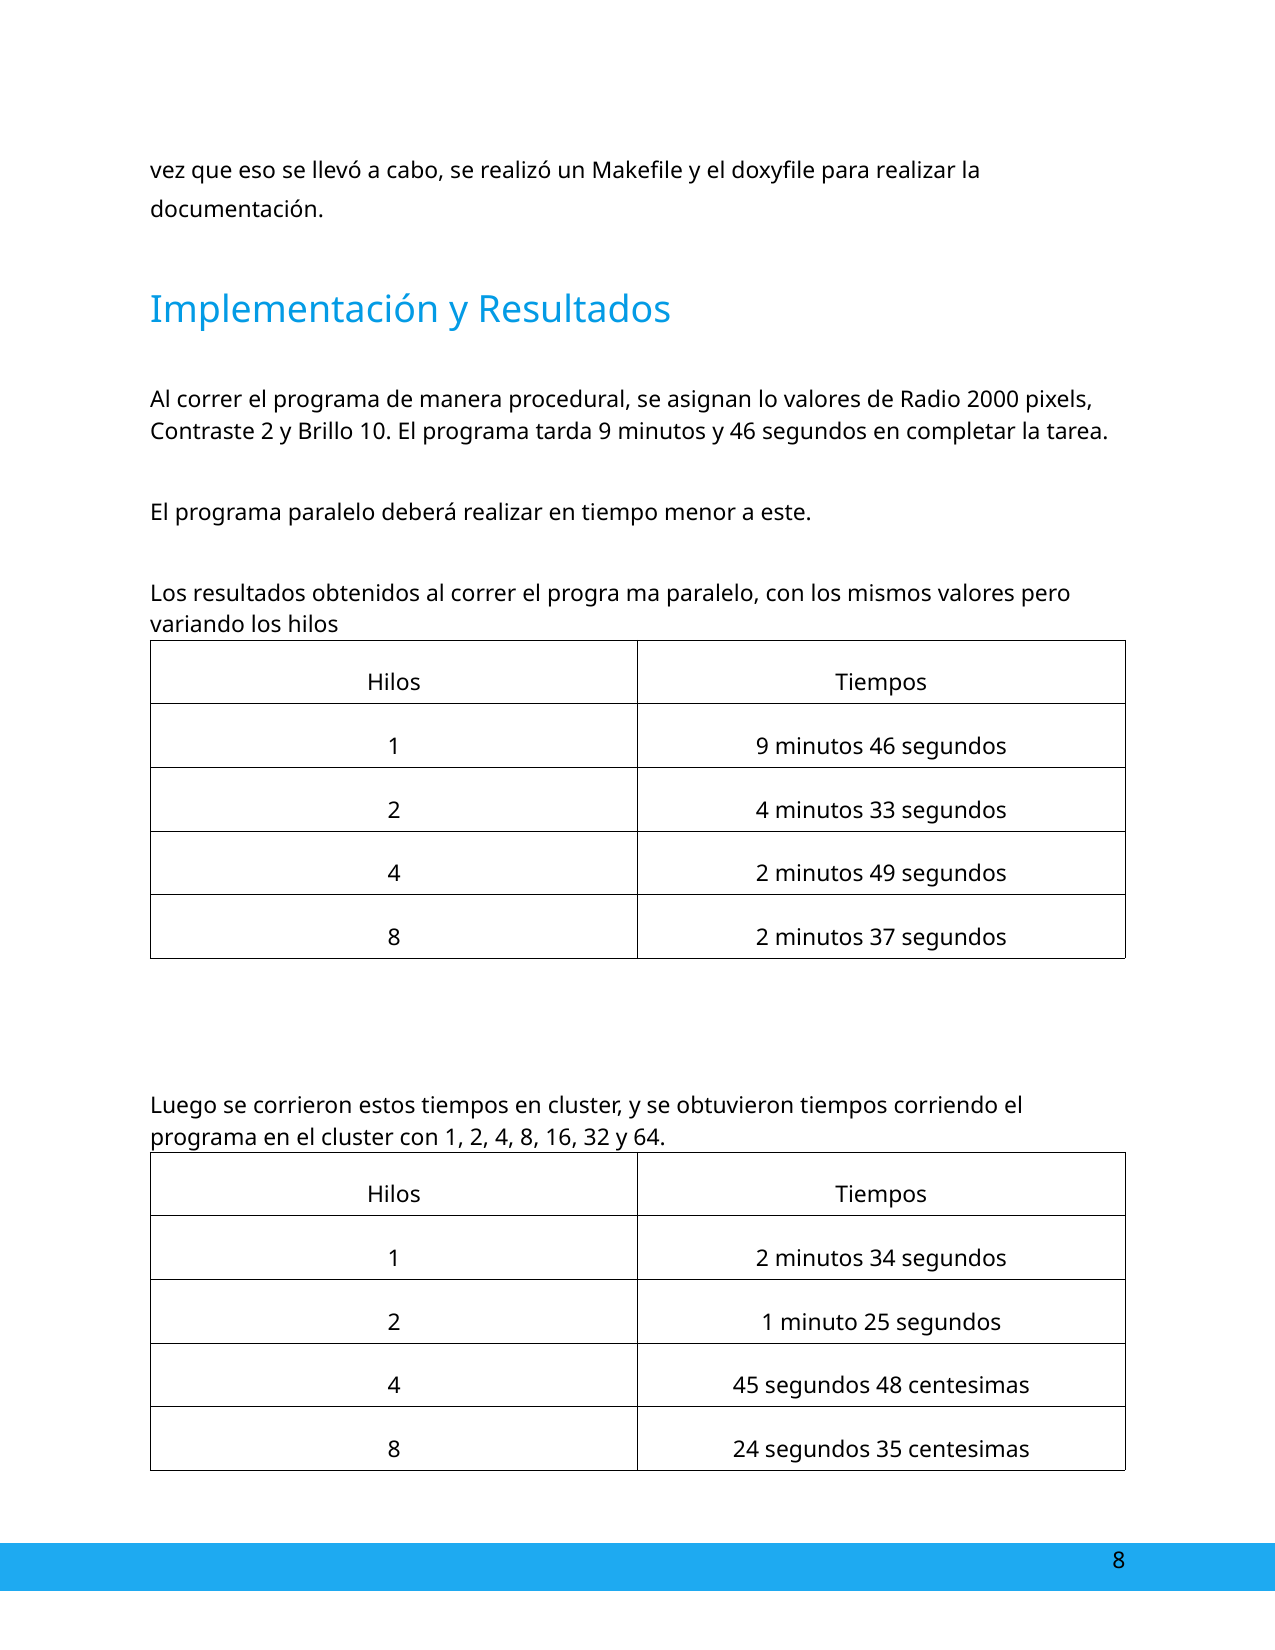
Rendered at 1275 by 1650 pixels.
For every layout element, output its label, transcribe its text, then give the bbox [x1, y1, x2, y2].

table_cell 2 minutos 49 segundos [638, 832, 1125, 894]
table_cell 9 minutos 46 segundos [638, 704, 1125, 767]
table_header Tiempos [638, 1153, 1125, 1215]
table_cell 2 minutos 34 segundos [638, 1216, 1125, 1279]
table_cell 45 segundos 48 centesimas [638, 1344, 1125, 1406]
picture [0, 1543, 1275, 1591]
table_cell 4 [151, 832, 637, 894]
text vez que eso se llevó a cabo, se realizó un Makefile y el doxyfile para realizar la documentación. [150, 154, 1125, 224]
table_header Tiempos [638, 641, 1125, 703]
table_cell 1 [151, 1216, 637, 1279]
table_cell 2 [151, 768, 637, 831]
subtitle Luego se corrieron estos tiempos en cluster, y se obtuvieron tiempos corriendo el programa en el cluster con 1, 2, 4, 8, 16, 32 y 64. [150, 1089, 1125, 1152]
table_header Hilos [151, 641, 637, 703]
text El programa paralelo deberá realizar en tiempo menor a este. [150, 496, 1125, 527]
table_cell 1 minuto 25 segundos [638, 1280, 1125, 1343]
table_cell 2 [151, 1280, 637, 1343]
table_cell 8 [151, 1407, 637, 1470]
table_cell 4 [151, 1344, 637, 1406]
table_cell 24 segundos 35 centesimas [638, 1407, 1125, 1470]
table_cell 2 minutos 37 segundos [638, 895, 1125, 958]
table_cell 4 minutos 33 segundos [638, 768, 1125, 831]
table_header Hilos [151, 1153, 637, 1215]
table_cell 1 [151, 704, 637, 767]
text Los resultados obtenidos al correr el progra ma paralelo, con los mismos valores pero variando los hilos [150, 577, 1125, 640]
text Al correr el programa de manera procedural, se asignan lo valores de Radio 2000 pixels, Contraste 2 y Brillo 10. El programa tarda 9 minutos y 46 segundos en completar la tarea. [150, 383, 1125, 446]
subtitle Implementación y Resultados [150, 282, 1125, 333]
table_cell 8 [151, 895, 637, 958]
